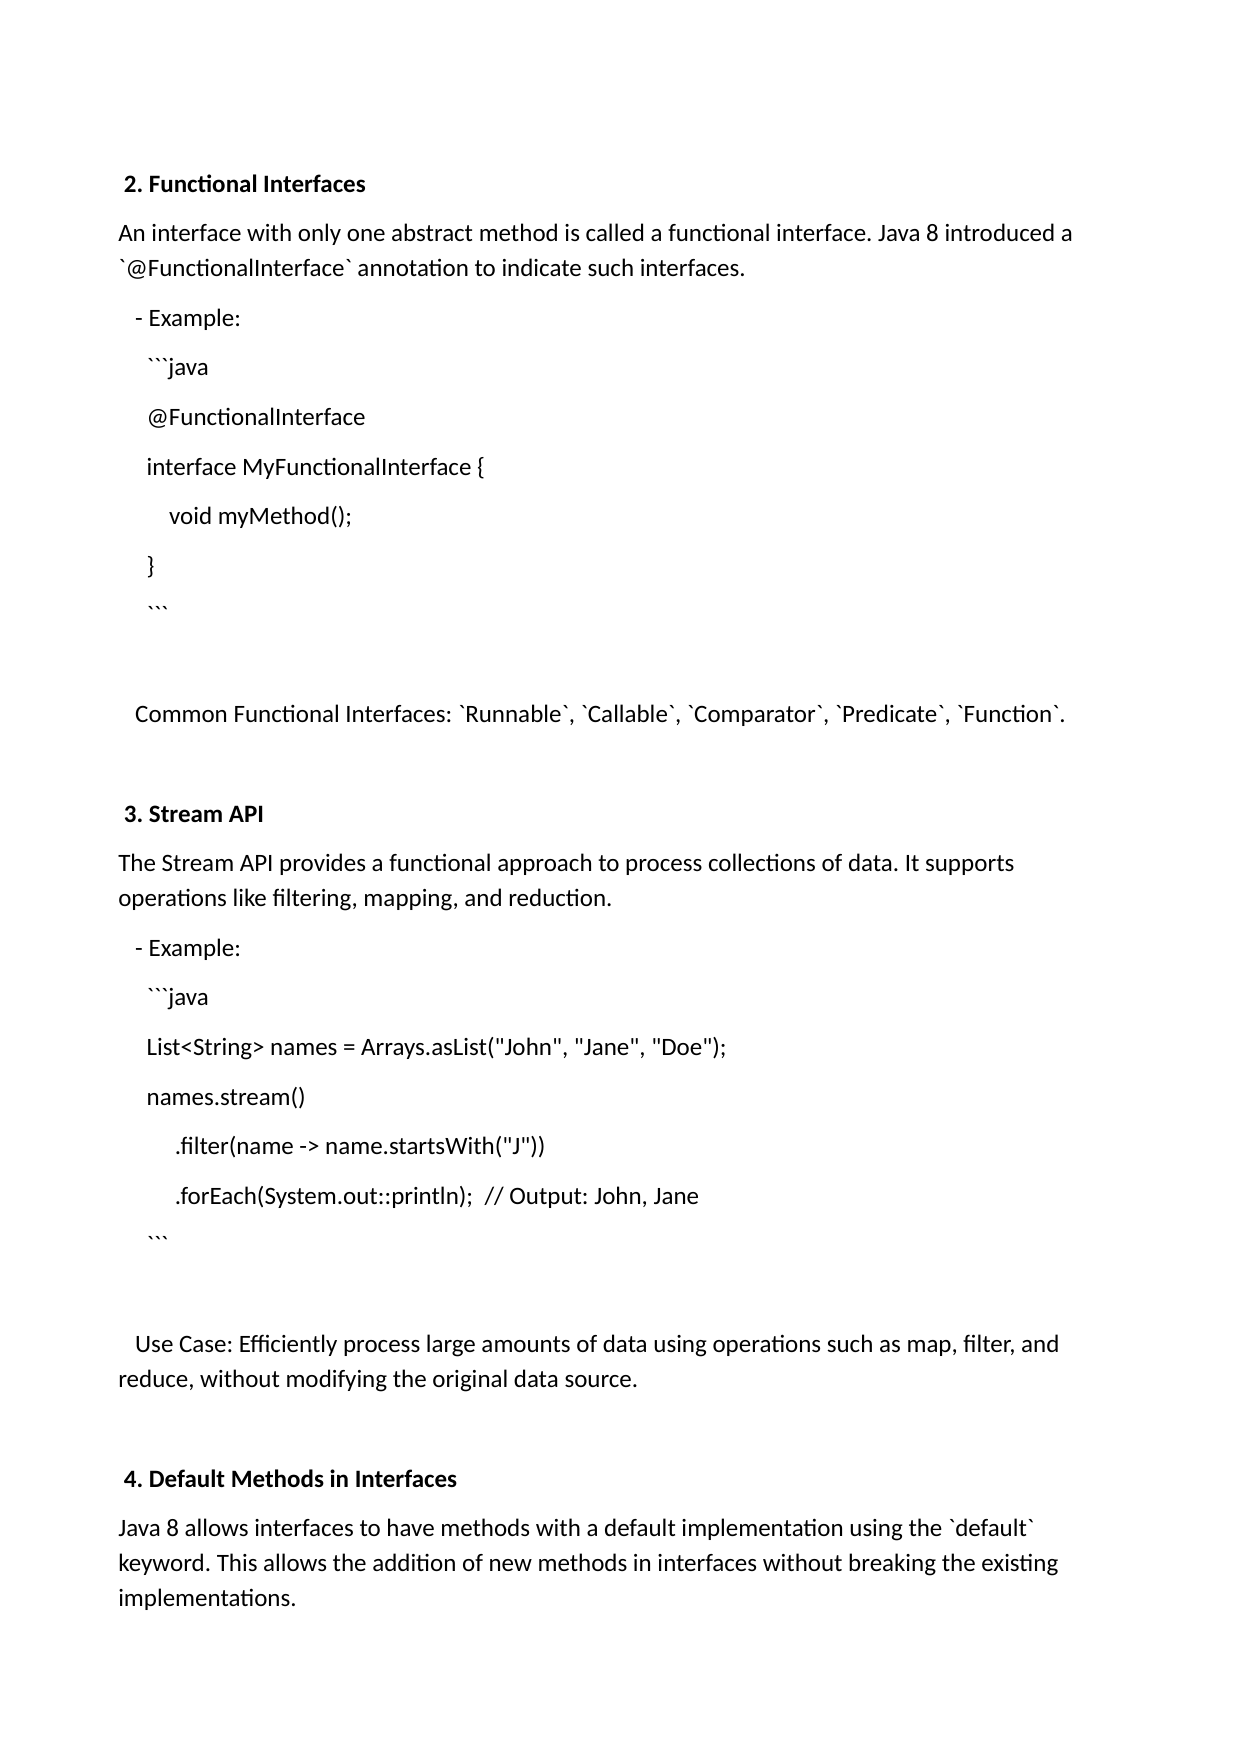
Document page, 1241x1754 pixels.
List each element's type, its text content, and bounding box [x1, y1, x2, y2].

text Common Functional Interfaces: `Runnable`, `Callable`, `Comparator`, `Predicate`, `Function`. [118, 698, 1122, 729]
text 3. Stream API [118, 798, 1122, 828]
text ```java [118, 981, 1122, 1012]
text Use Case: Efficiently process large amounts of data using operations such as map, filter, and reduce, without modifying the original data source. [118, 1328, 1122, 1394]
text .filter(name -> name.startsWith("J")) [118, 1130, 1122, 1161]
text ```java [118, 351, 1122, 382]
text 2. Functional Interfaces [118, 168, 1122, 198]
text ``` [118, 599, 1122, 630]
text void myMethod(); [118, 500, 1122, 531]
text .forEach(System.out::println); // Output: John, Jane [118, 1180, 1122, 1210]
text - Example: [118, 302, 1122, 332]
text - Example: [118, 932, 1122, 962]
text An interface with only one abstract method is called a functional interface. Java 8 introduced a `@FunctionalInterface` annotation to indicate such interfaces. [118, 217, 1122, 283]
text List<String> names = Arrays.asList("John", "Jane", "Doe"); [118, 1031, 1122, 1062]
text interface MyFunctionalInterface { [118, 451, 1122, 481]
text The Stream API provides a functional approach to process collections of data. It supports operations like filtering, mapping, and reduction. [118, 847, 1122, 913]
text names.stream() [118, 1081, 1122, 1111]
text ``` [118, 1229, 1122, 1260]
text Java 8 allows interfaces to have methods with a default implementation using the `default` keyword. This allows the addition of new methods in interfaces without breaking the existing implementations. [118, 1512, 1122, 1613]
text @FunctionalInterface [118, 401, 1122, 432]
text } [118, 550, 1122, 580]
text 4. Default Methods in Interfaces [118, 1463, 1122, 1493]
